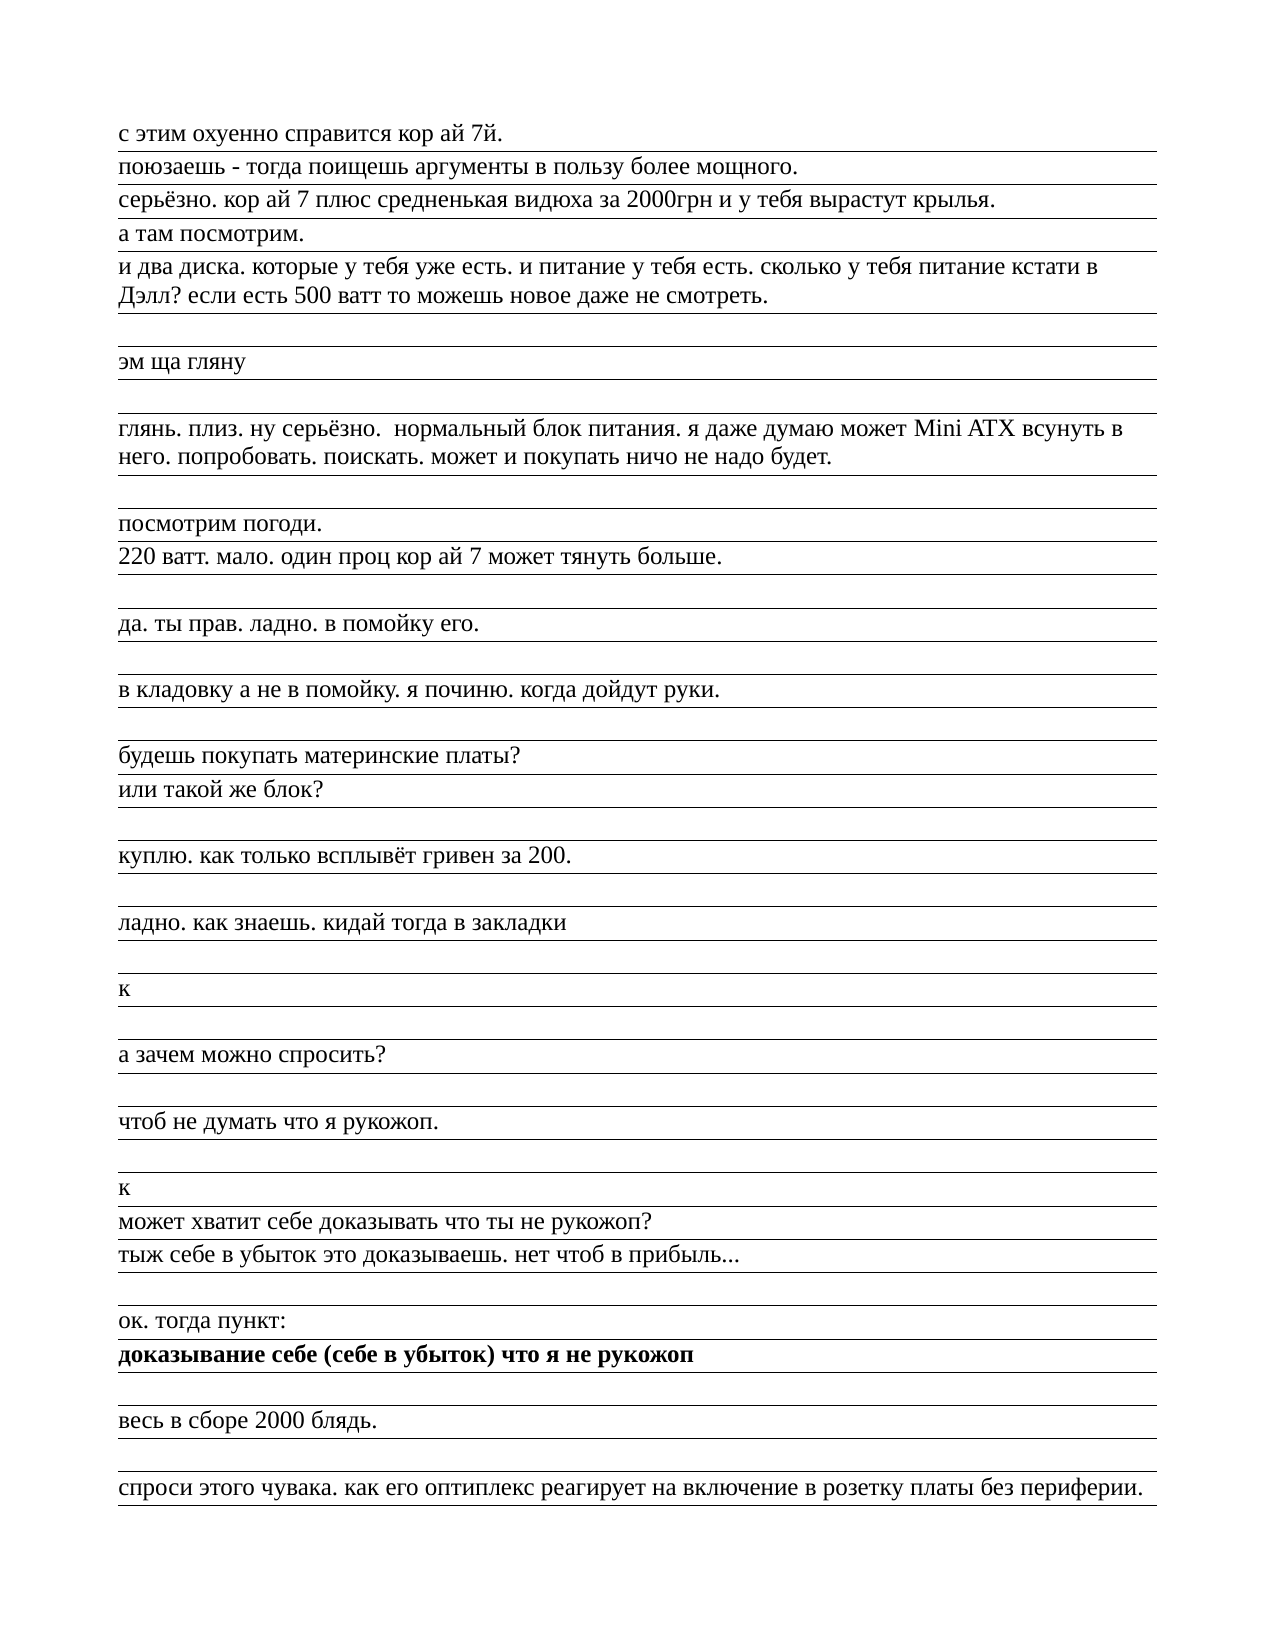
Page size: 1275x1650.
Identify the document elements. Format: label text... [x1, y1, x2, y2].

text посмотрим погоди. [118, 509, 1157, 541]
text может хватит себе доказывать что ты не рукожоп? [118, 1207, 1157, 1239]
text куплю. как только всплывёт гривен за 200. [118, 841, 1157, 873]
text спроси этого чувака. как его оптиплекс реагирует на включение в розетку платы без периферии. [118, 1472, 1157, 1505]
text чтоб не думать что я рукожоп. [118, 1107, 1157, 1139]
text тыж себе в убыток это доказываешь. нет чтоб в прибыль... [118, 1240, 1157, 1272]
text поюзаешь - тогда поищешь аргументы в пользу более мощного. [118, 152, 1157, 184]
text в кладовку а не в помойку. я починю. когда дойдут руки. [118, 675, 1157, 707]
text будешь покупать материнские платы? [118, 741, 1157, 774]
text или такой же блок? [118, 775, 1157, 807]
text и два диска. которые у тебя уже есть. и питание у тебя есть. сколько у тебя питание кстати в Дэлл? если есть 500 ватт то можешь новое даже не смотреть. [118, 252, 1157, 313]
text весь в сборе 2000 блядь. [118, 1406, 1157, 1438]
text эм ща гляну [118, 347, 1157, 379]
text 220 ватт. мало. один проц кор ай 7 может тянуть больше. [118, 542, 1157, 574]
text а зачем можно спросить? [118, 1040, 1157, 1073]
text с этим охуенно справится кор ай 7й. [118, 118, 1157, 151]
text ладно. как знаешь. кидай тогда в закладки [118, 907, 1157, 940]
text доказывание себе (себе в убыток) что я не рукожоп [118, 1340, 1157, 1372]
text а там посмотрим. [118, 219, 1157, 251]
text к [118, 1173, 1157, 1206]
text да. ты прав. ладно. в помойку его. [118, 609, 1157, 641]
text ок. тогда пункт: [118, 1306, 1157, 1339]
text глянь. плиз. ну серьёзно. нормальный блок питания. я даже думаю может Mini ATX всунуть в него. попробовать. поискать. может и покупать ничо не надо будет. [118, 414, 1157, 475]
text к [118, 974, 1157, 1006]
text серьёзно. кор ай 7 плюс средненькая видюха за 2000грн и у тебя вырастут крылья. [118, 185, 1157, 218]
